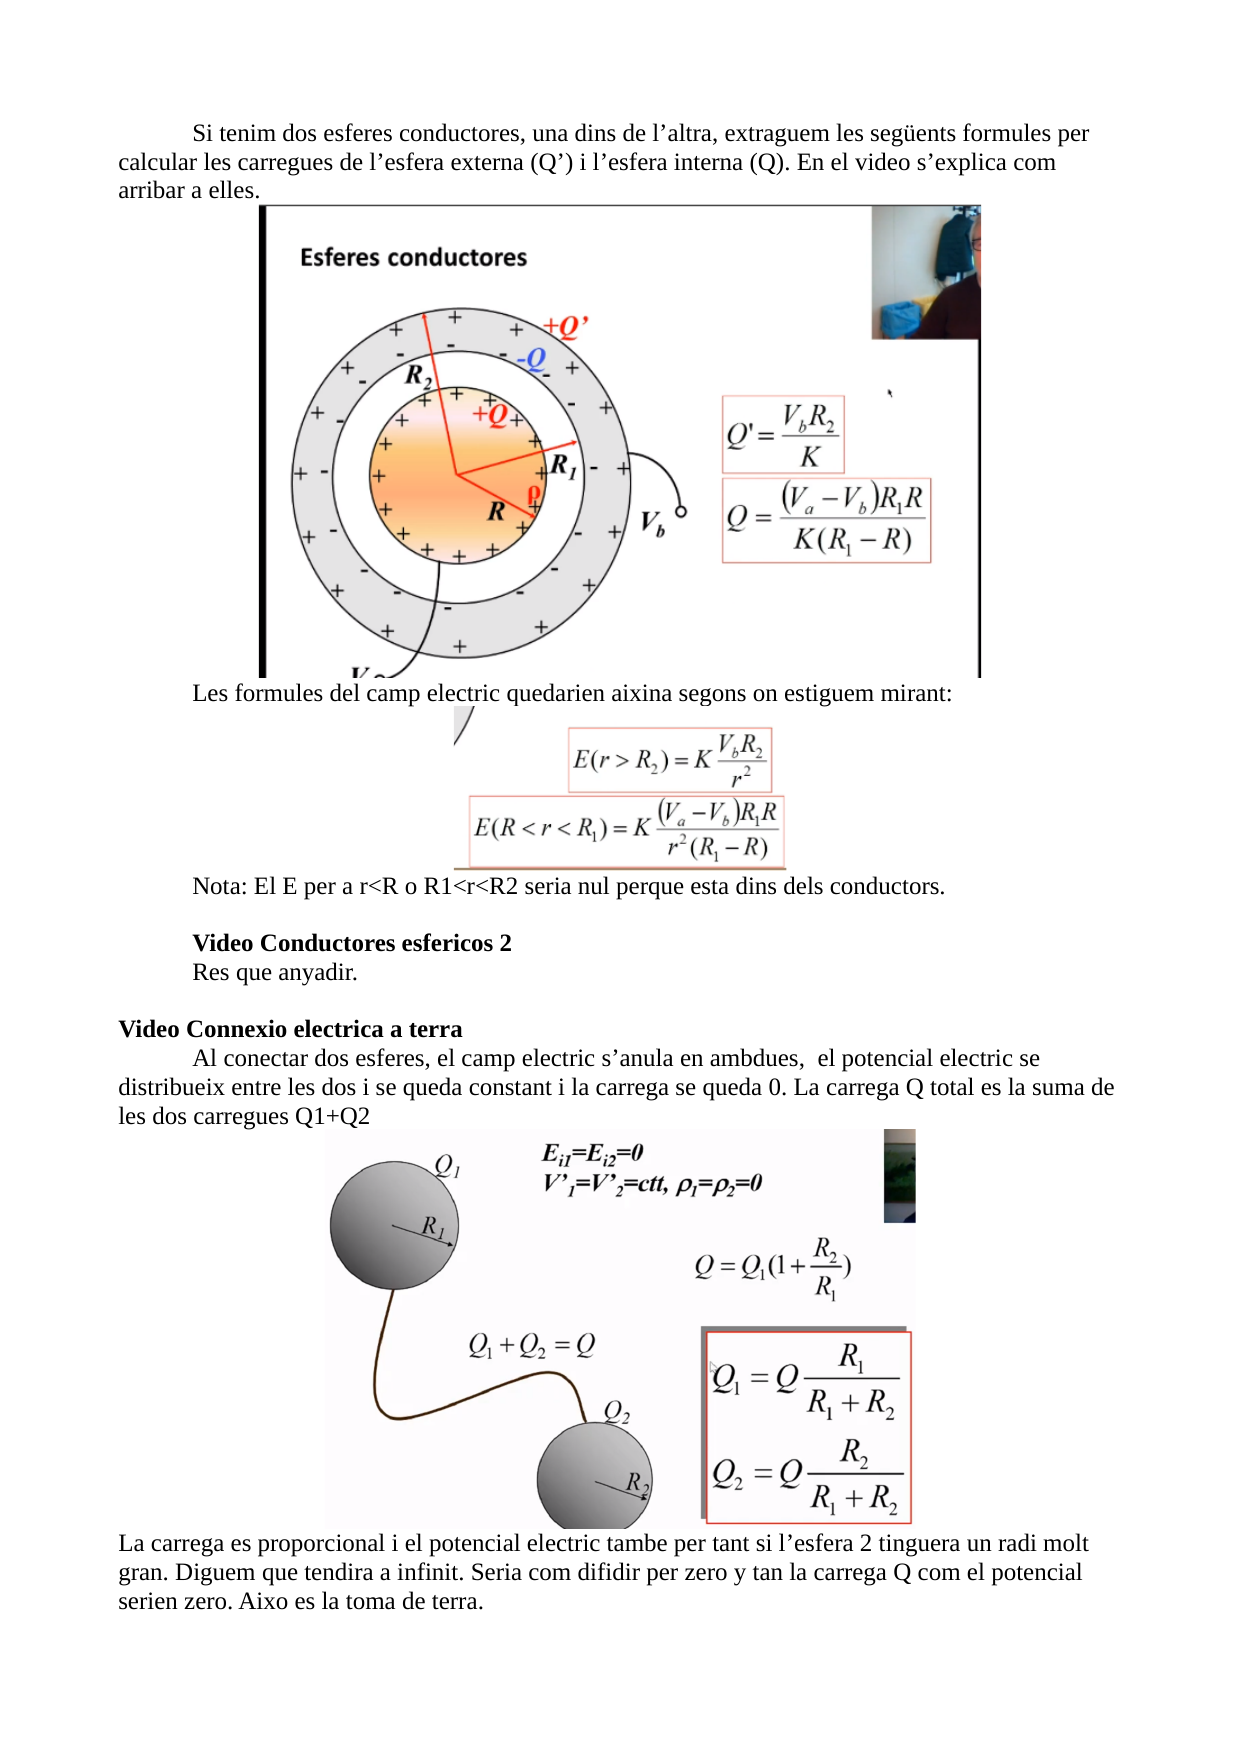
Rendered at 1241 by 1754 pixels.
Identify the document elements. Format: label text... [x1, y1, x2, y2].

text Video Conductores esfericos 2 [118, 928, 1122, 957]
text Les formules del camp electric quedarien aixina segons on estiguem mirant: [118, 204, 1122, 706]
text Res que anyadir. [118, 957, 1122, 986]
text Video Connexio electrica a terra [118, 1014, 1122, 1043]
text Si tenim dos esferes conductores, una dins de l’altra, extraguem les següents formules per calcular les carregues de l’esfera externa (Q’) i l’esfera interna (Q). En el video s’explica com arribar a elles. [118, 118, 1122, 204]
text Al conectar dos esferes, el camp electric s’anula en ambdues, el potencial electric se distribueix entre les dos i se queda constant i la carrega se queda 0. La carrega Q total es la suma de les dos carregues Q1+Q2 [118, 1043, 1122, 1129]
text La carrega es proporcional i el potencial electric tambe per tant si l’esfera 2 tinguera un radi molt gran. Diguem que tendira a infinit. Seria com difidir per zero y tan la carrega Q com el potencial serien zero. Aixo es la toma de terra. [118, 1129, 1122, 1614]
picture [324, 1129, 916, 1529]
picture [258, 204, 982, 678]
picture [453, 706, 787, 871]
text Nota: El E per a r<R o R1<r<R2 seria nul perque esta dins dels conductors. [118, 706, 1122, 899]
